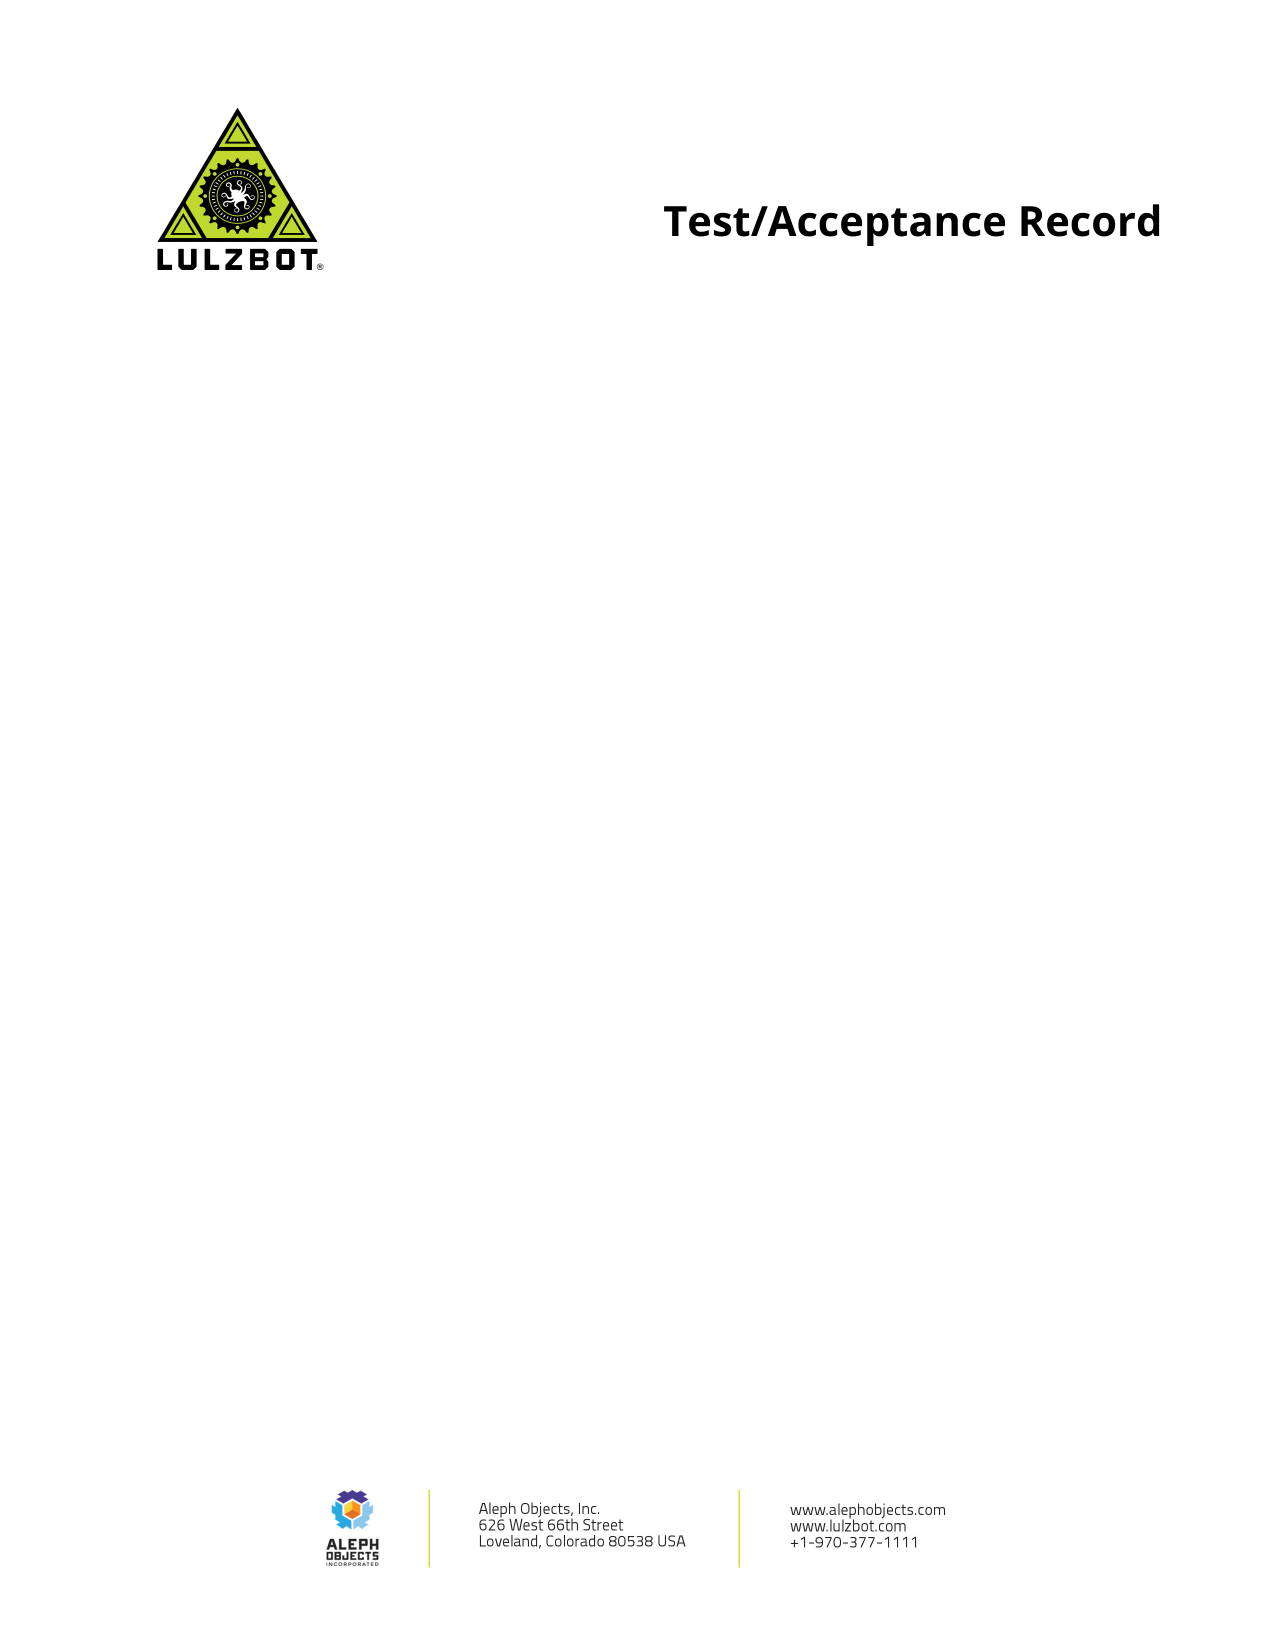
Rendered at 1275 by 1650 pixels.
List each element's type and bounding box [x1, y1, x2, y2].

picture [146, 96, 335, 286]
picture [0, 1452, 1275, 1603]
